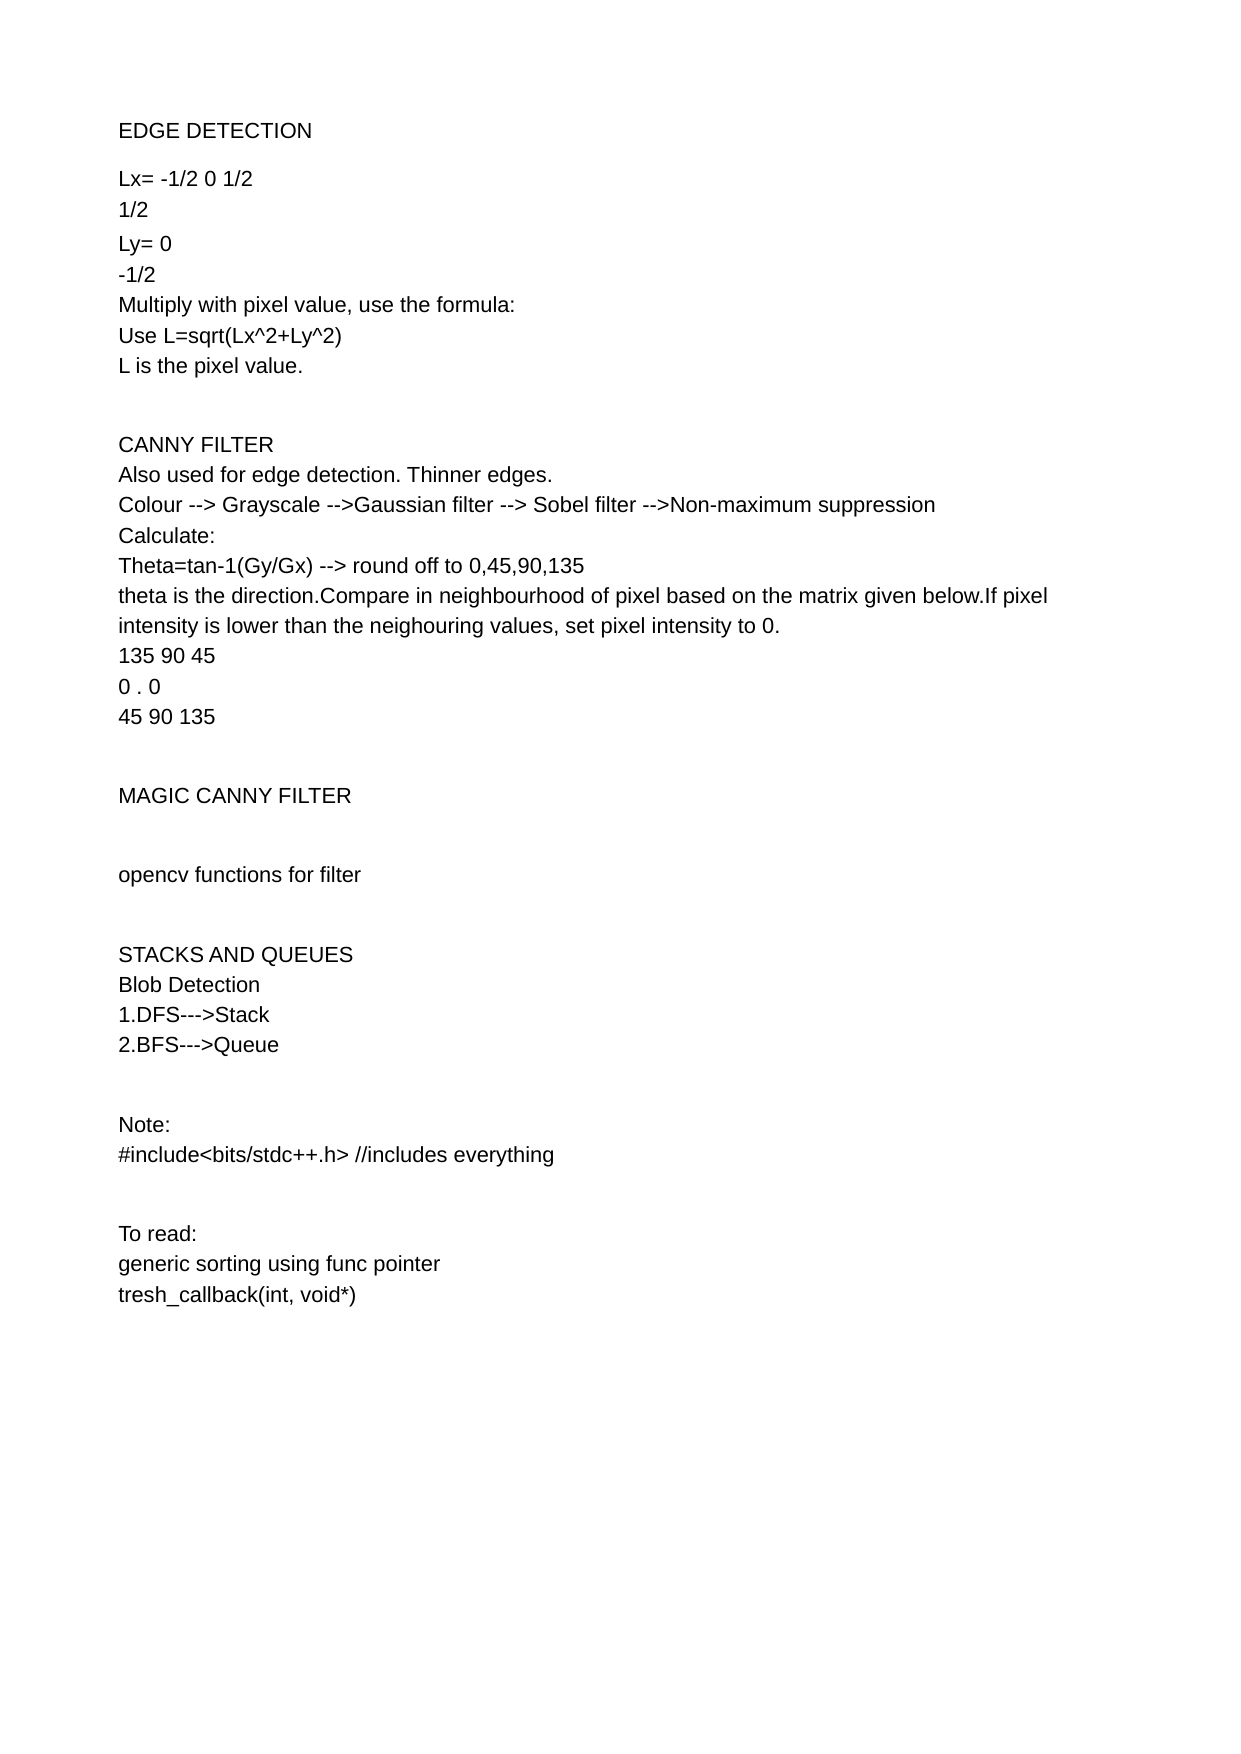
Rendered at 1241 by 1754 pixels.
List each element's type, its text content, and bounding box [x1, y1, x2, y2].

text MAGIC CANNY FILTER [118, 783, 1122, 808]
text #include<bits/stdc++.h> //includes everything [118, 1142, 1122, 1167]
text theta is the direction.Compare in neighbourhood of pixel based on the matrix given below.If pixel intensity is lower than the neighouring values, set pixel intensity to 0. [118, 583, 1122, 638]
text 2.BFS--->Queue [118, 1032, 1122, 1057]
text generic sorting using func pointer [118, 1251, 1122, 1276]
text L is the pixel value. [118, 353, 1122, 378]
text Colour --> Grayscale -->Gaussian filter --> Sobel filter -->Non-maximum suppression [118, 492, 1122, 518]
text opencv functions for filter [118, 862, 1122, 888]
text EDGE DETECTION [118, 118, 1122, 143]
text 1.DFS--->Stack [118, 1002, 1122, 1027]
text Theta=tan-1(Gy/Gx) --> round off to 0,45,90,135 [118, 553, 1122, 578]
text 135 90 45 [118, 643, 1122, 669]
text 0 . 0 [118, 674, 1122, 699]
text 1/2 [118, 197, 1122, 223]
text Lx= -1/2 0 1/2 [118, 163, 1122, 192]
text STACKS AND QUEUES [118, 942, 1122, 967]
text -1/2 [118, 262, 1122, 287]
text 45 90 135 [118, 704, 1122, 729]
text Note: [118, 1112, 1122, 1137]
text Also used for edge detection. Thinner edges. [118, 462, 1122, 487]
text tresh_callback(int, void*) [118, 1281, 1122, 1307]
text CANNY FILTER [118, 432, 1122, 457]
text Multiply with pixel value, use the formula: [118, 292, 1122, 317]
text To read: [118, 1221, 1122, 1246]
text Use L=sqrt(Lx^2+Ly^2) [118, 322, 1122, 348]
text Blob Detection [118, 972, 1122, 997]
text Ly= 0 [118, 228, 1122, 256]
text Calculate: [118, 523, 1122, 548]
